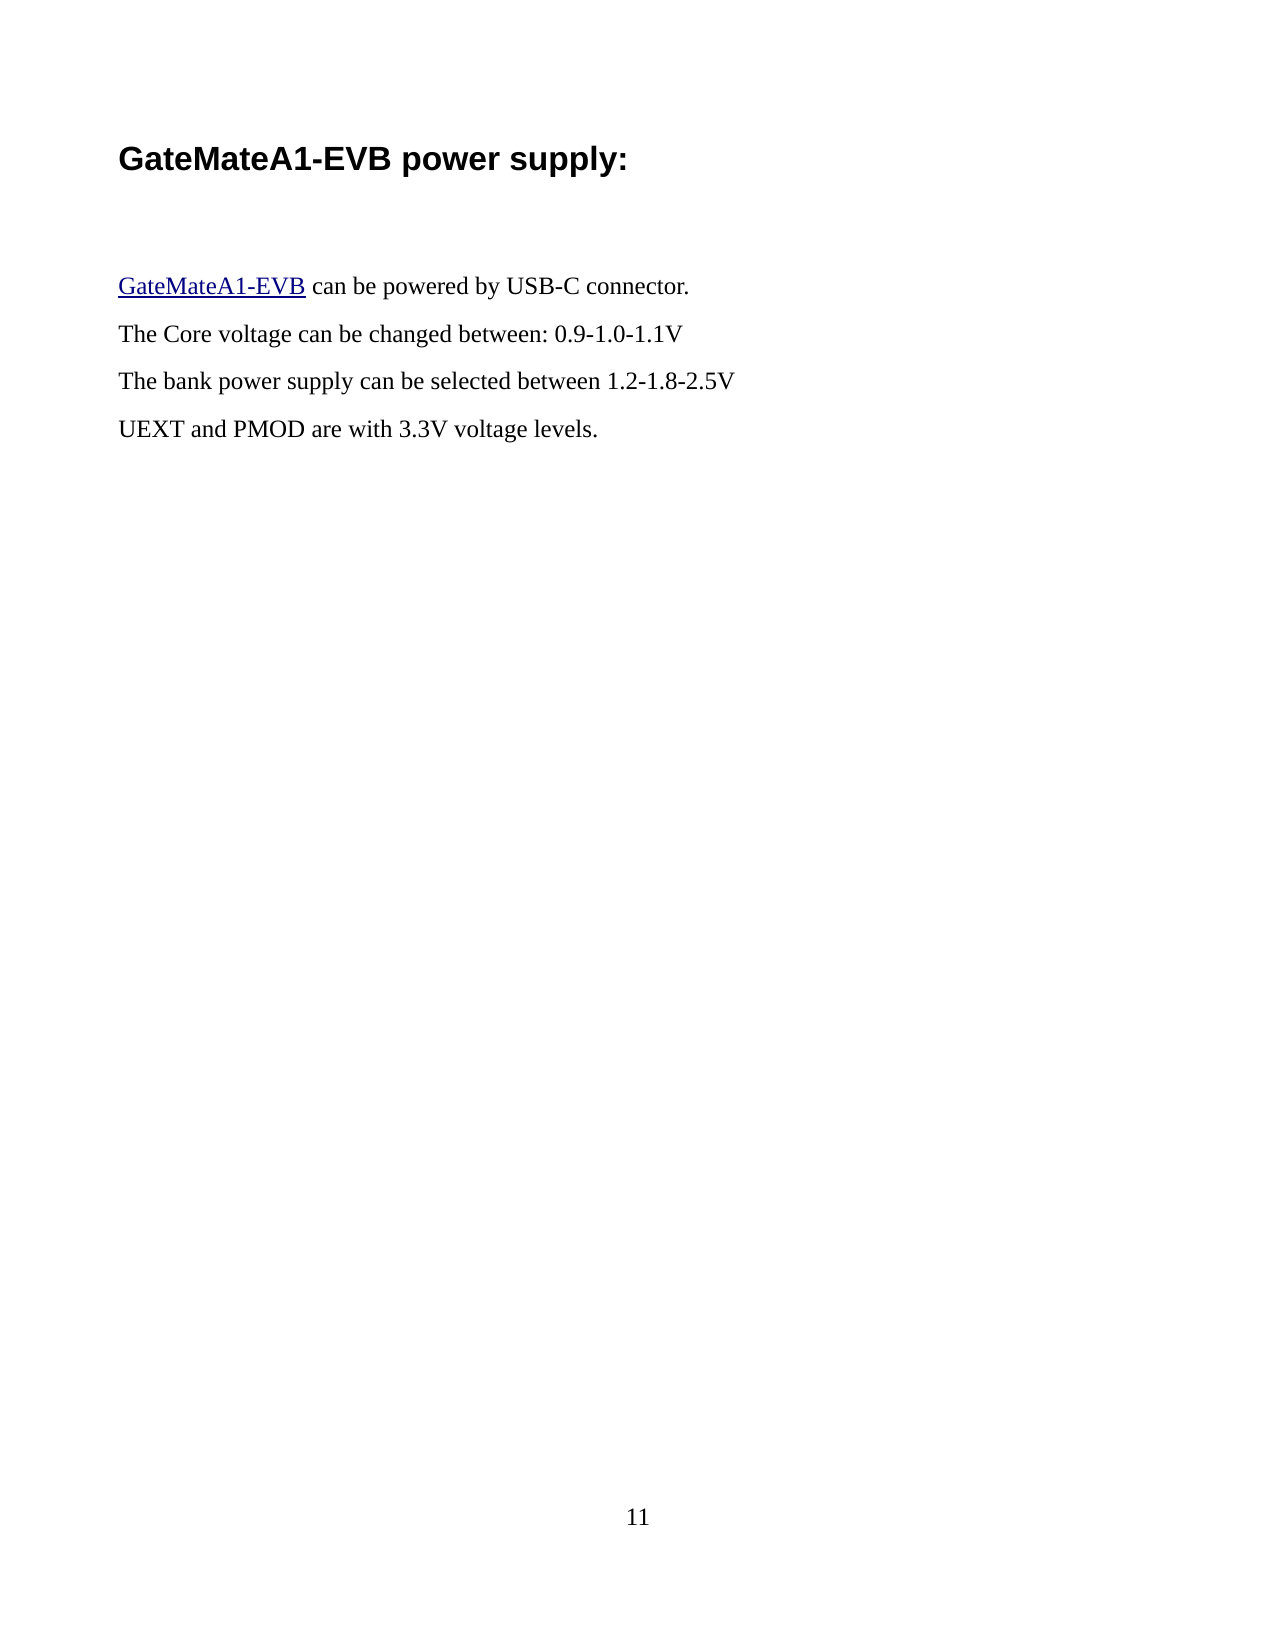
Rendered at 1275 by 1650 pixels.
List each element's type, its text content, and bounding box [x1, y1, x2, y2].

subtitle GateMateA1-EVB power supply: [118, 139, 1157, 178]
text The Core voltage can be changed between: 0.9-1.0-1.1V [118, 319, 1157, 348]
text GateMateA1-EVB can be powered by USB-C connector. [118, 271, 1157, 300]
text UEXT and PMOD are with 3.3V voltage levels. [118, 414, 1157, 443]
text The bank power supply can be selected between 1.2-1.8-2.5V [118, 366, 1157, 395]
